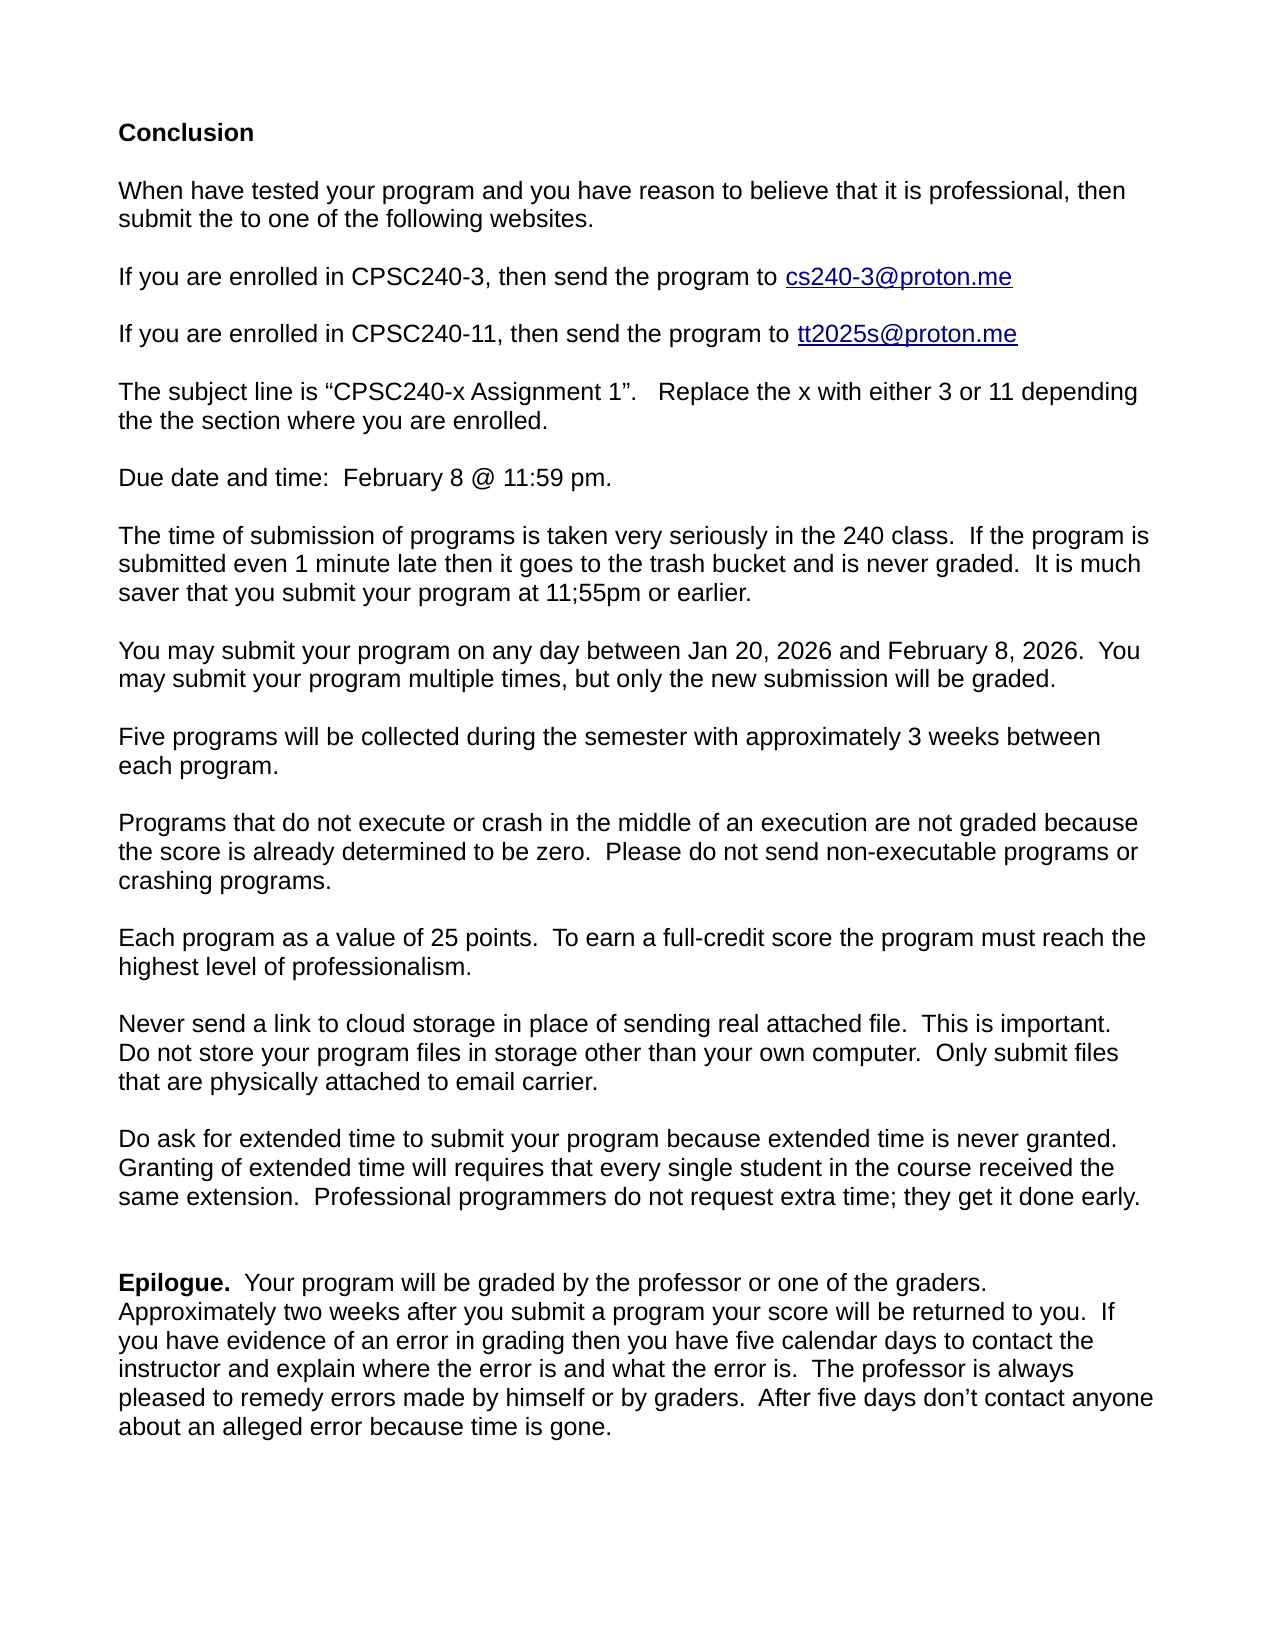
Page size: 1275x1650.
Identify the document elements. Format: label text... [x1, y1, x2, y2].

text Conclusion [118, 118, 1157, 147]
text The subject line is “CPSC240-x Assignment 1”. Replace the x with either 3 or 11 depending the the section where you are enrolled. [118, 377, 1157, 434]
text If you are enrolled in CPSC240-3, then send the program to cs240-3@proton.me [118, 262, 1157, 291]
text Epilogue. Your program will be graded by the professor or one of the graders. Approximately two weeks after you submit a program your score will be returned to you. If you have evidence of an error in grading then you have five calendar days to contact the instructor and explain where the error is and what the error is. The professor is always pleased to remedy errors made by himself or by graders. After five days don’t contact anyone about an alleged error because time is gone. [118, 1268, 1157, 1441]
text Programs that do not execute or crash in the middle of an execution are not graded because the score is already determined to be zero. Please do not send non-executable programs or crashing programs. [118, 808, 1157, 894]
text When have tested your program and you have reason to believe that it is professional, then submit the to one of the following websites. [118, 176, 1157, 233]
text The time of submission of programs is taken very seriously in the 240 class. If the program is submitted even 1 minute late then it goes to the trash bucket and is never graded. It is much saver that you submit your program at 11;55pm or earlier. [118, 521, 1157, 607]
text Never send a link to cloud storage in place of sending real attached file. This is important. Do not store your program files in storage other than your own computer. Only submit files that are physically attached to email carrier. [118, 1009, 1157, 1096]
text Do ask for extended time to submit your program because extended time is never granted. Granting of extended time will requires that every single student in the course received the same extension. Professional programmers do not request extra time; they get it done early. [118, 1124, 1157, 1211]
text Five programs will be collected during the semester with approximately 3 weeks between each program. [118, 722, 1157, 779]
text Due date and time: February 8 @ 11:59 pm. [118, 463, 1157, 492]
text If you are enrolled in CPSC240-11, then send the program to tt2025s@proton.me [118, 319, 1157, 348]
text You may submit your program on any day between Jan 20, 2026 and February 8, 2026. You may submit your program multiple times, but only the new submission will be graded. [118, 636, 1157, 693]
text Each program as a value of 25 points. To earn a full-credit score the program must reach the highest level of professionalism. [118, 923, 1157, 981]
